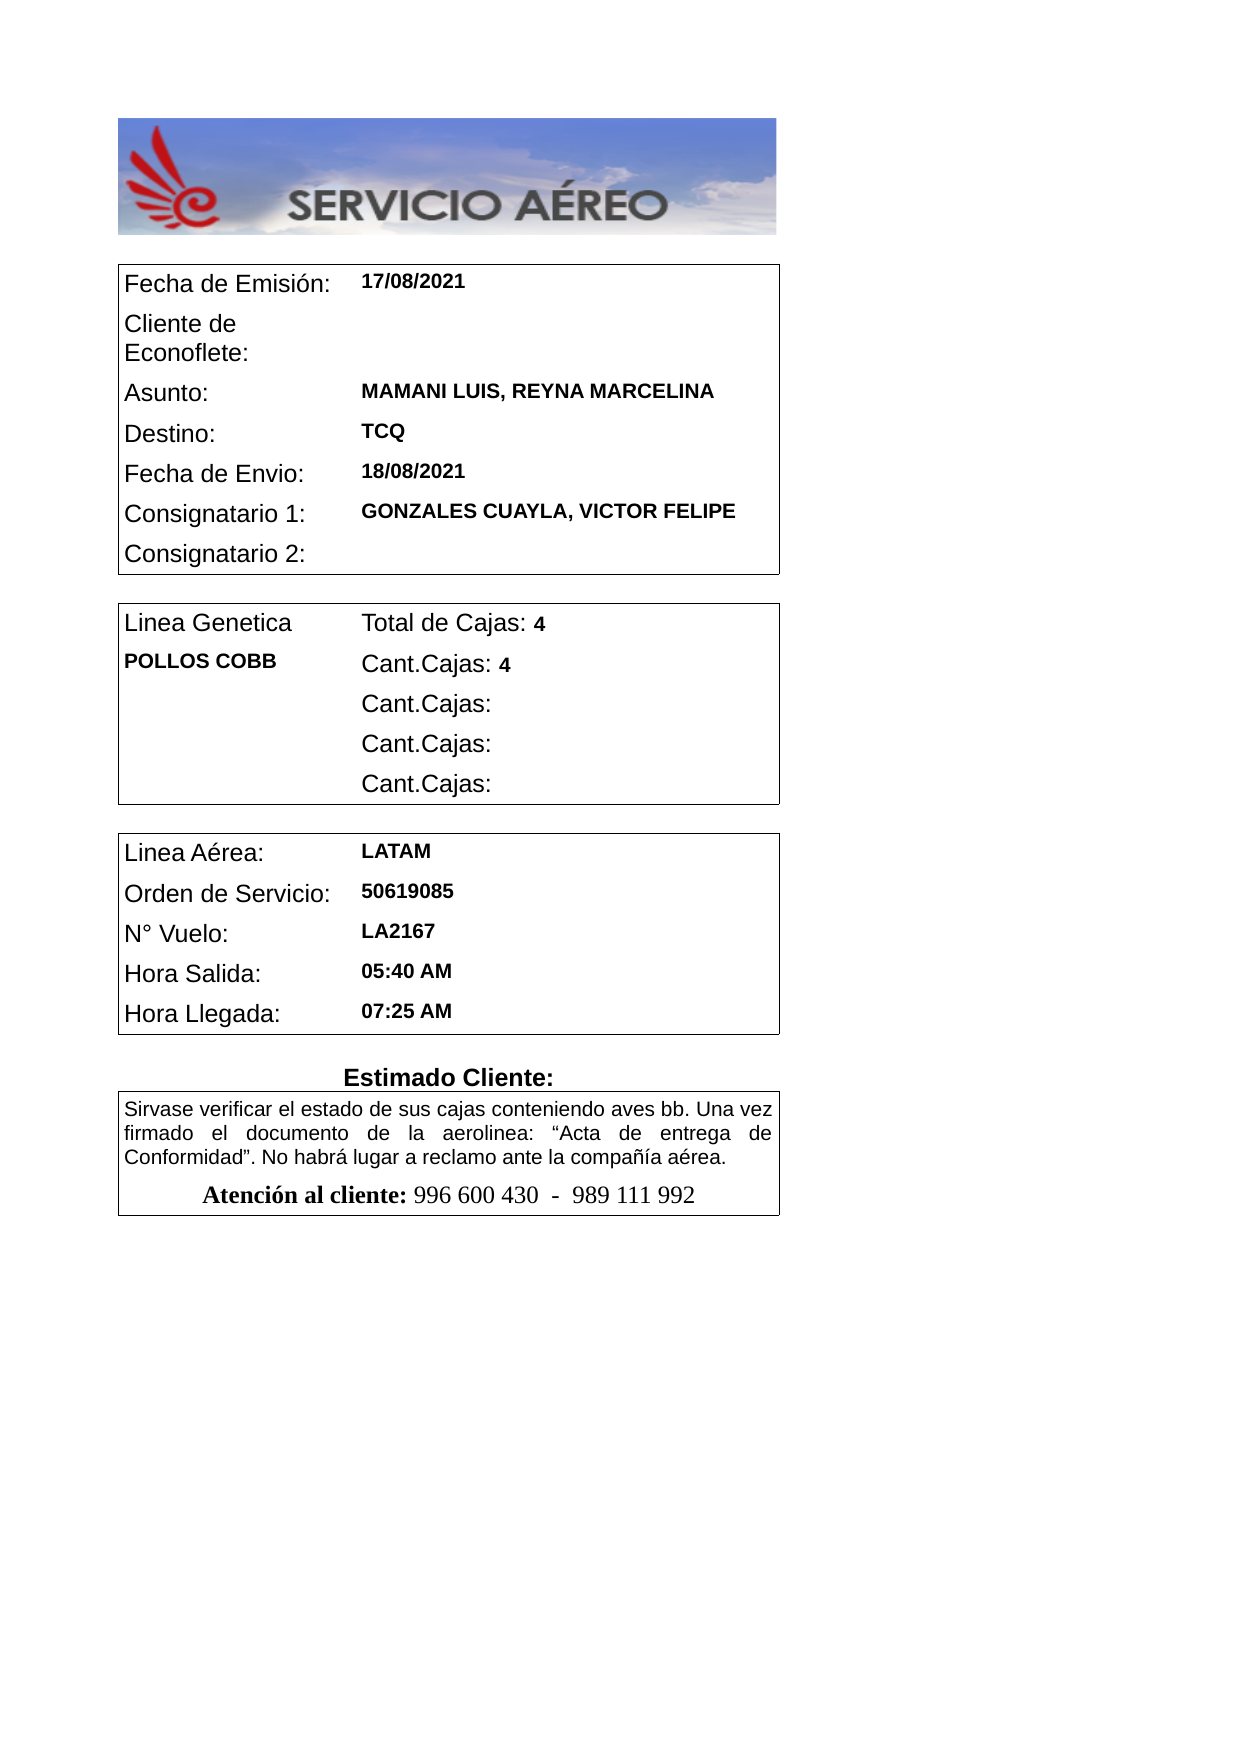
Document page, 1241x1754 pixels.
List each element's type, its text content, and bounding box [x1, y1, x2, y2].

table_cell Destino: [119, 413, 356, 453]
table_cell Linea Genetica [119, 604, 356, 643]
table_cell Sirvase verificar el estado de sus cajas conteniendo aves bb. Una vez firmado el documento de la aerolinea: “Acta de entrega de Conformidad”. No habrá lugar a reclamo ante la compañía aérea. [119, 1092, 779, 1175]
table_cell MAMANI LUIS, REYNA MARCELINA [356, 373, 779, 413]
table_cell [119, 764, 356, 804]
table_cell [356, 534, 779, 574]
table_cell POLLOS COBB [119, 643, 356, 683]
table_cell Total de Cajas: 4 [356, 604, 779, 643]
table_cell 05:40 AM [356, 953, 779, 993]
table_cell 07:25 AM [356, 994, 779, 1034]
table_cell [356, 304, 779, 373]
table_cell N° Vuelo: [119, 913, 356, 953]
table_header Fecha de Emisión: [119, 265, 356, 304]
table_cell [356, 805, 779, 833]
table_cell 50619085 [356, 873, 779, 913]
table_cell 18/08/2021 [356, 453, 779, 493]
table_cell LA2167 [356, 913, 779, 953]
table_cell [119, 723, 356, 763]
table_cell Linea Aérea: [119, 834, 356, 873]
table_cell [119, 683, 356, 723]
table_cell [118, 575, 356, 603]
table_cell Cant.Cajas: [356, 683, 779, 723]
table_cell Cliente de Econoflete: [119, 304, 356, 373]
table_cell Orden de Servicio: [119, 873, 356, 913]
table_cell Consignatario 2: [119, 534, 356, 574]
table_cell Consignatario 1: [119, 493, 356, 533]
table_cell GONZALES CUAYLA, VICTOR FELIPE [356, 493, 779, 533]
table_cell Hora Salida: [119, 953, 356, 993]
table_cell Hora Llegada: [119, 994, 356, 1034]
table_cell Cant.Cajas: [356, 764, 779, 804]
table_header 17/08/2021 [356, 265, 779, 304]
table_cell Asunto: [119, 373, 356, 413]
table_cell Cant.Cajas: [356, 723, 779, 763]
table_cell [118, 805, 356, 833]
table_cell Atención al cliente: 996 600 430 - 989 111 992 [119, 1175, 779, 1215]
table_cell Estimado Cliente: [118, 1035, 779, 1091]
table_cell TCQ [356, 413, 779, 453]
table_cell Cant.Cajas: 4 [356, 643, 779, 683]
table_cell LATAM [356, 834, 779, 873]
table_cell [356, 575, 779, 603]
table_cell Fecha de Envio: [119, 453, 356, 493]
picture [118, 118, 777, 235]
